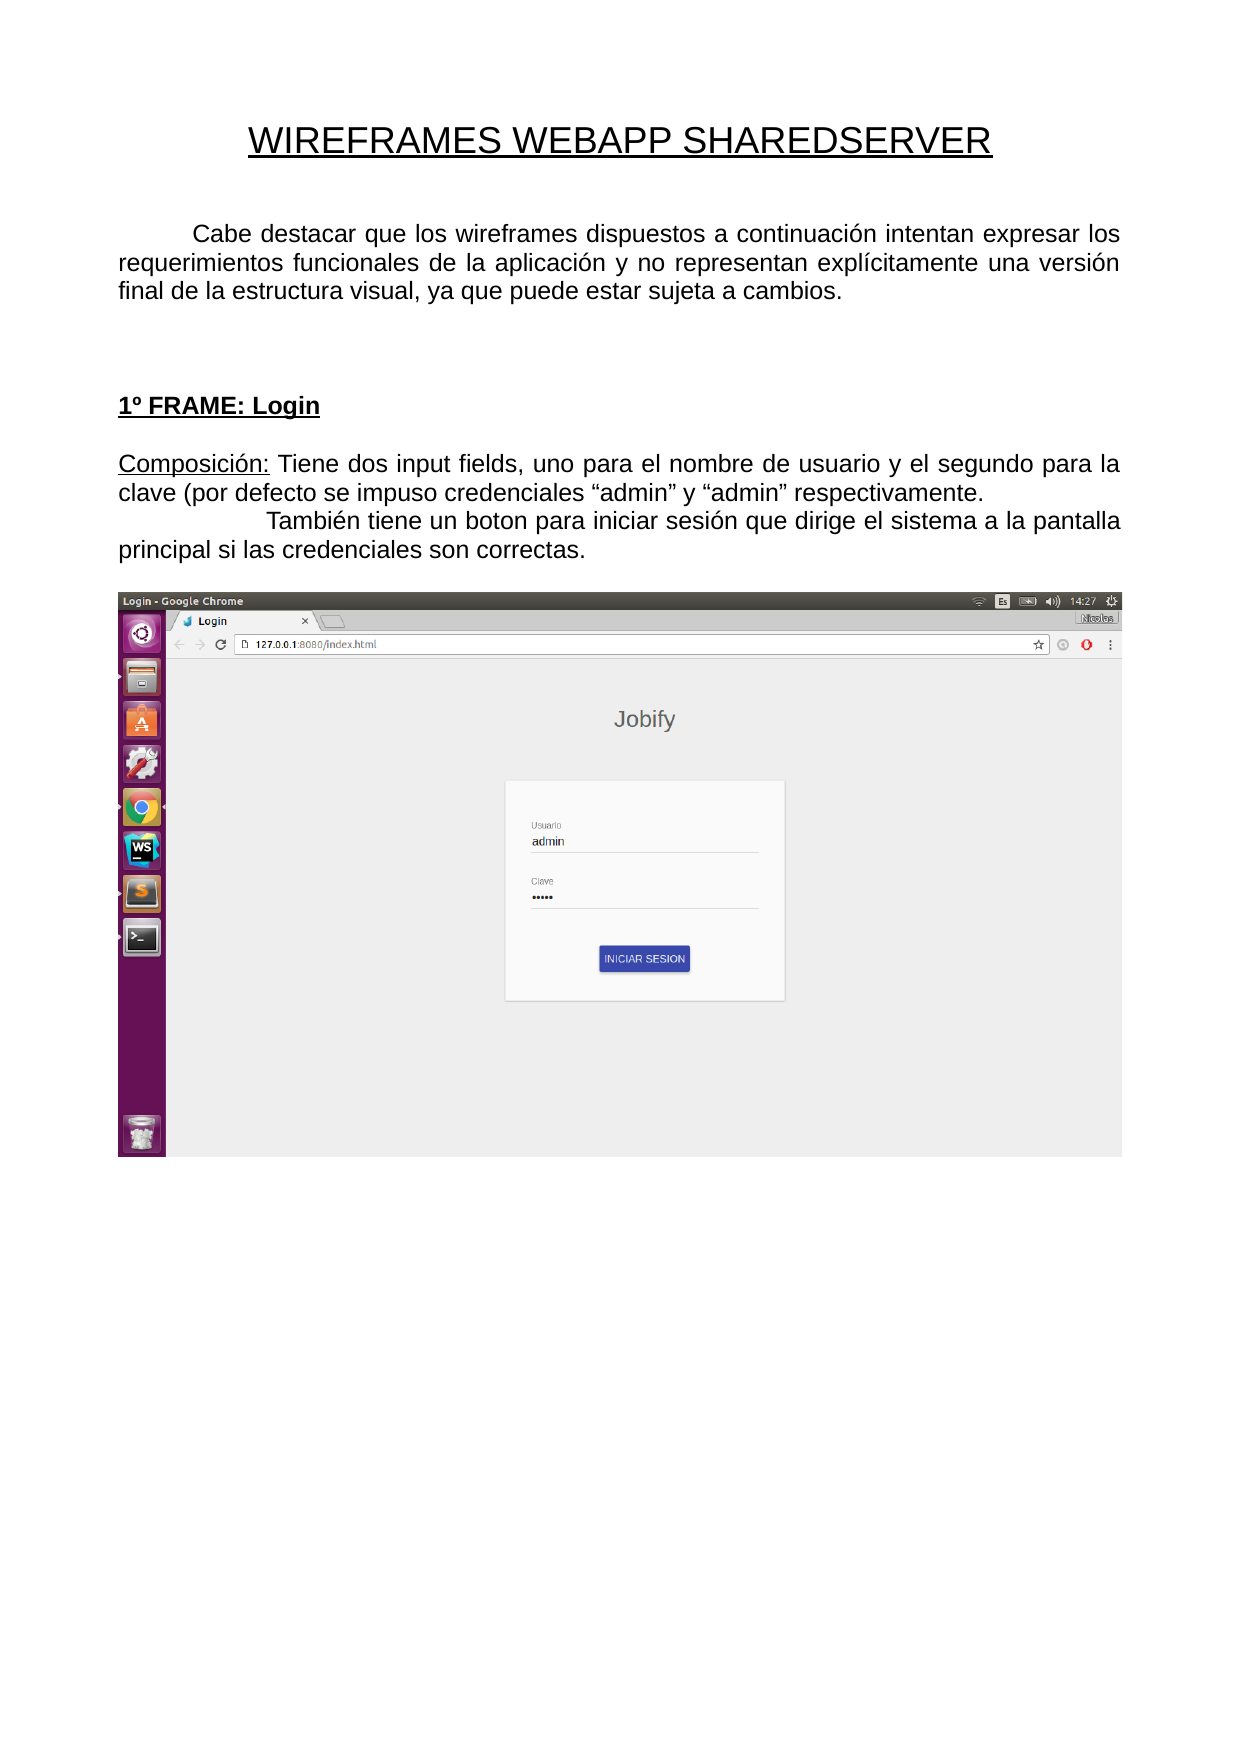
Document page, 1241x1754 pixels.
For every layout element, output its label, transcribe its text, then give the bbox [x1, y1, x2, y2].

text 1º FRAME: Login [118, 391, 1122, 420]
picture [118, 592, 1123, 1157]
text Composición: Tiene dos input fields, uno para el nombre de usuario y el segundo para la clave (por defecto se impuso credenciales “admin” y “admin” respectivamente. [118, 449, 1122, 506]
text Cabe destacar que los wireframes dispuestos a continuación intentan expresar los requerimientos funcionales de la aplicación y no representan explícitamente una versión final de la estructura visual, ya que puede estar sujeta a cambios. [118, 219, 1122, 305]
text También tiene un boton para iniciar sesión que dirige el sistema a la pantalla principal si las credenciales son correctas. [118, 506, 1122, 564]
text WIREFRAMES WEBAPP SHAREDSERVER [118, 118, 1122, 161]
